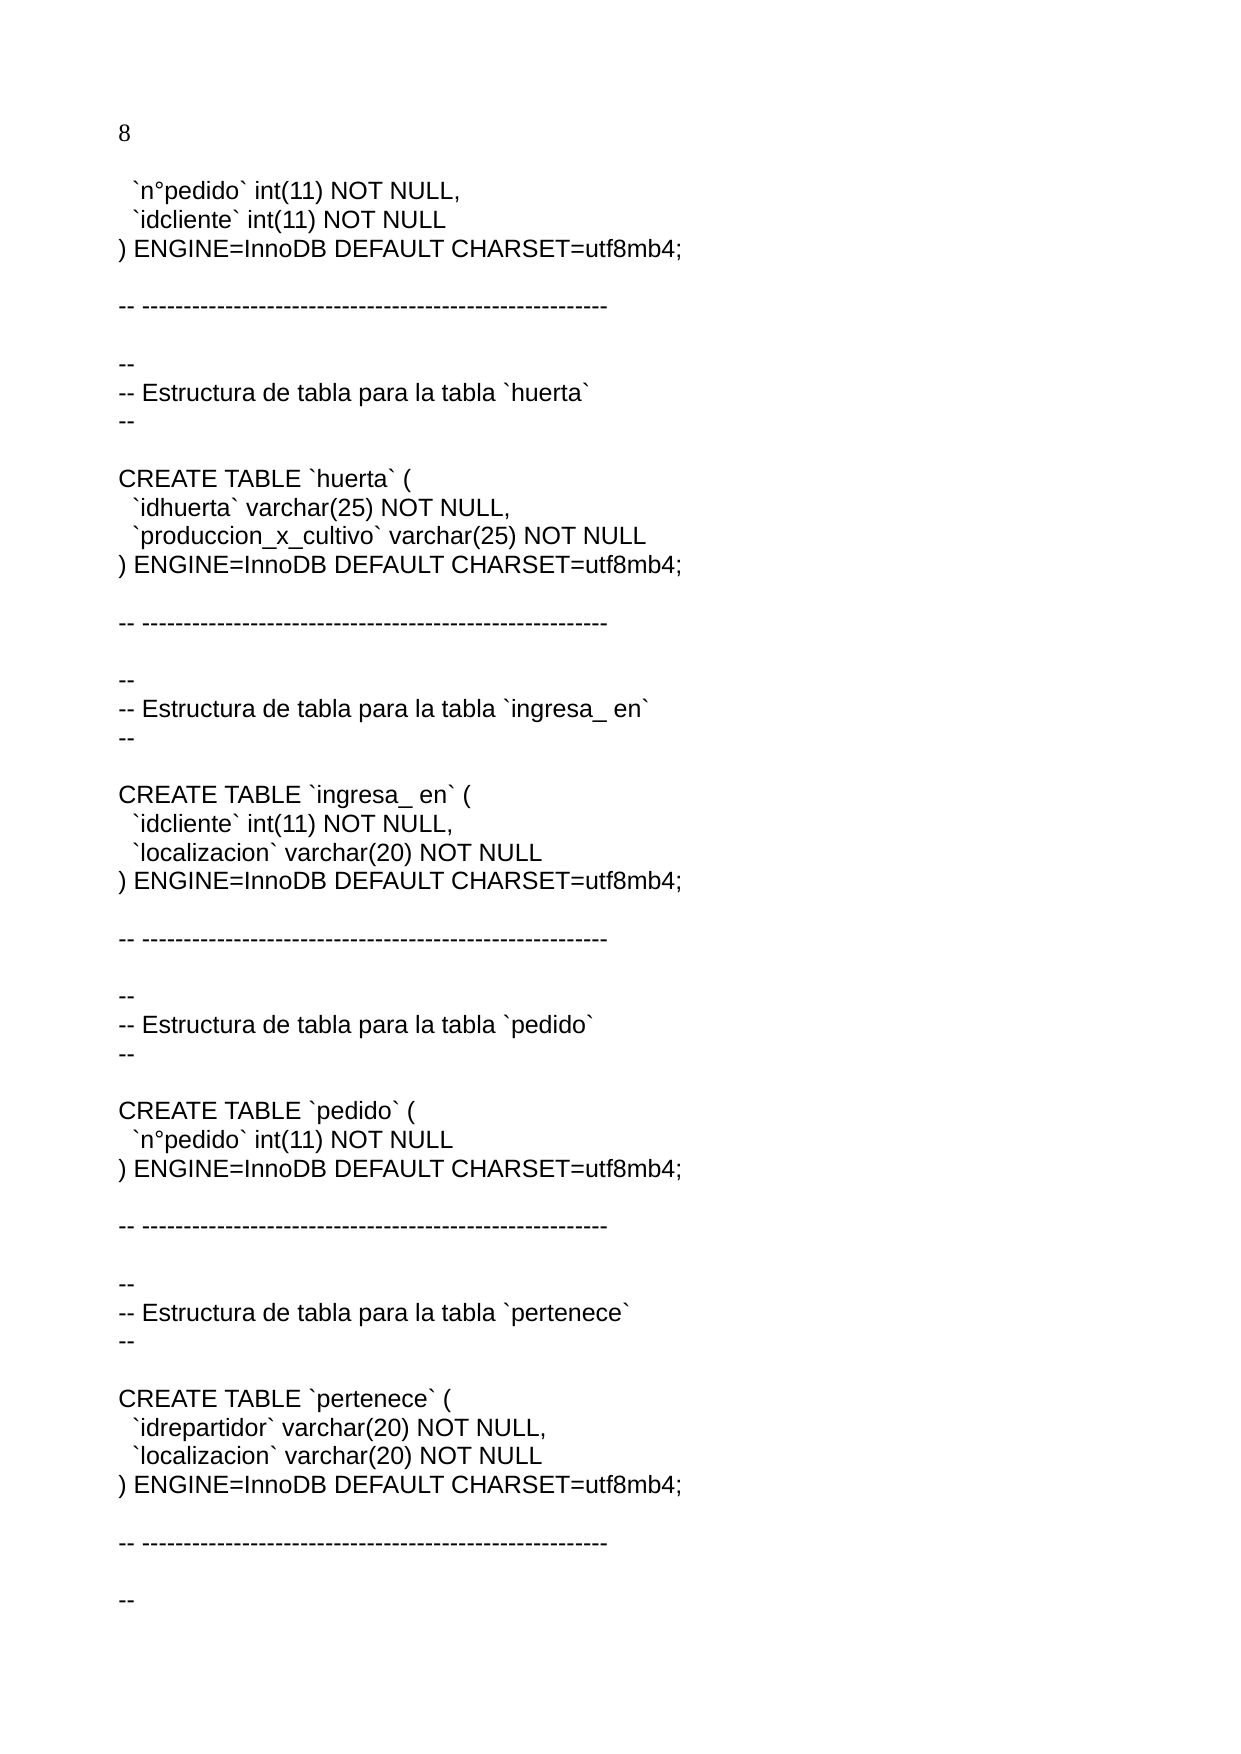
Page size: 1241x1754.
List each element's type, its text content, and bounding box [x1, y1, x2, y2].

text `n°pedido` int(11) NOT NULL, `idcliente` int(11) NOT NULL ) ENGINE=InnoDB DEFAULT CHARSET=utf8mb4; -- -------------------------------------------------------- -- -- Estructura de tabla para la tabla `huerta` -- CREATE TABLE `huerta` ( `idhuerta` varchar(25) NOT NULL, `produccion_x_cultivo` varchar(25) NOT NULL ) ENGINE=InnoDB DEFAULT CHARSET=utf8mb4; -- -------------------------------------------------------- -- -- Estructura de tabla para la tabla `ingresa_ en` -- CREATE TABLE `ingresa_ en` ( `idcliente` int(11) NOT NULL, `localizacion` varchar(20) NOT NULL ) ENGINE=InnoDB DEFAULT CHARSET=utf8mb4; -- -------------------------------------------------------- -- -- Estructura de tabla para la tabla `pedido` -- CREATE TABLE `pedido` ( `n°pedido` int(11) NOT NULL ) ENGINE=InnoDB DEFAULT CHARSET=utf8mb4; -- -------------------------------------------------------- -- -- Estructura de tabla para la tabla `pertenece` -- CREATE TABLE `pertenece` ( `idrepartidor` varchar(20) NOT NULL, `localizacion` varchar(20) NOT NULL ) ENGINE=InnoDB DEFAULT CHARSET=utf8mb4; [118, 176, 1122, 1614]
